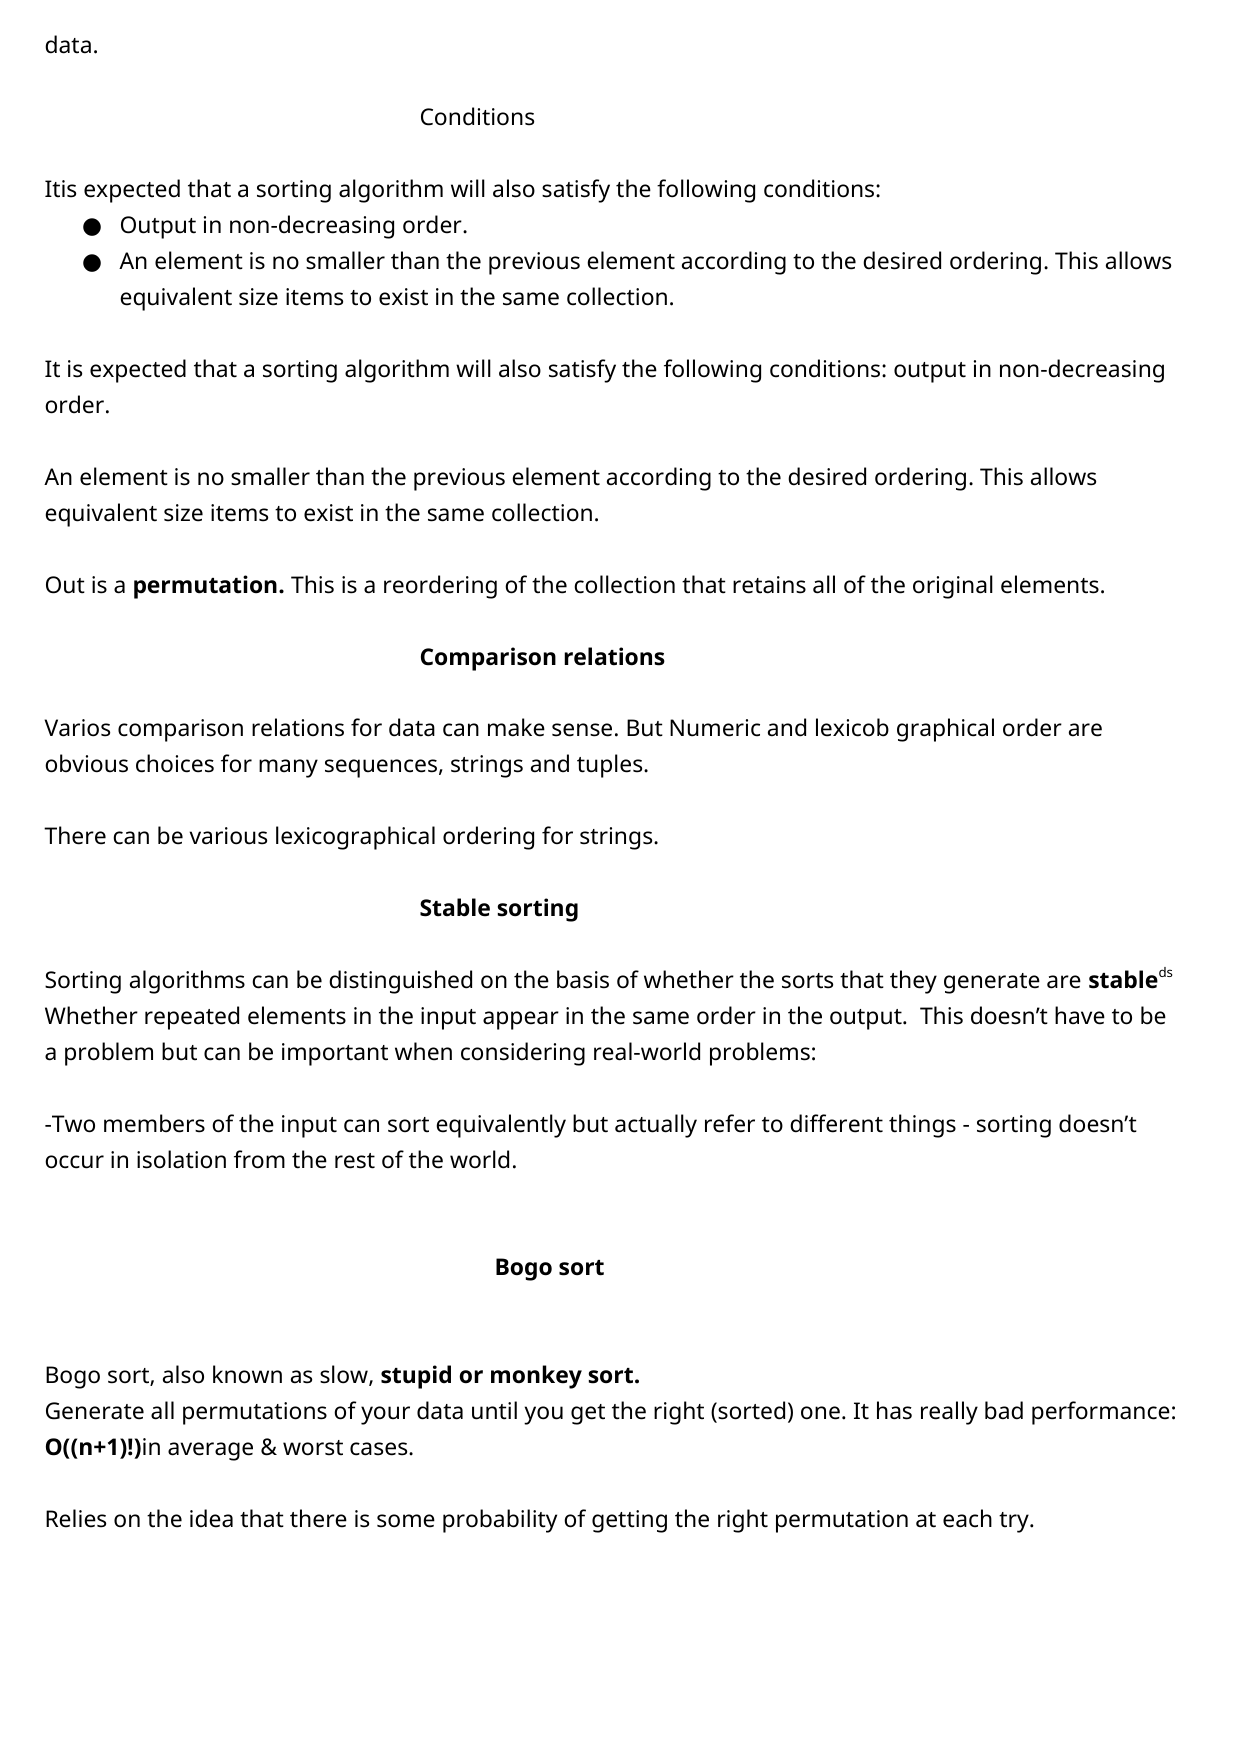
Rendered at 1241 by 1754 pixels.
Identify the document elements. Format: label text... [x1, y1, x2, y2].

text -Two members of the input can sort equivalently but actually refer to different things - sorting doesn’t occur in isolation from the rest of the world. [44, 1108, 1180, 1175]
text Whether repeated elements in the input appear in the same order in the output. This doesn’t have to be a problem but can be important when considering real-world problems: [44, 1000, 1180, 1067]
text Stable sorting [44, 892, 1180, 923]
text Generate all permutations of your data until you get the right (sorted) one. It has really bad performance: O((n+1)!)in average & worst cases. [44, 1395, 1180, 1462]
text Out is a permutation. This is a reordering of the collection that retains all of the original elements. [44, 568, 1180, 600]
list An element is no smaller than the previous element according to the desired ordering. This allows equivalent size items to exist in the same collection. [82, 245, 1180, 312]
list Output in non-decreasing order. [82, 209, 1180, 240]
text It is expected that a sorting algorithm will also satisfy the following conditions: output in non-decreasing order. [44, 353, 1180, 420]
text Conditions [44, 101, 1180, 133]
text data. [44, 29, 1180, 61]
text Itis expected that a sorting algorithm will also satisfy the following conditions: [44, 173, 1180, 204]
text There can be various lexicographical ordering for strings. [44, 820, 1180, 851]
text Comparison relations [44, 640, 1180, 672]
text Relies on the idea that there is some probability of getting the right permutation at each try. [44, 1503, 1180, 1534]
text An element is no smaller than the previous element according to the desired ordering. This allows equivalent size items to exist in the same collection. [44, 461, 1180, 528]
text Varios comparison relations for data can make sense. But Numeric and lexicob graphical order are obvious choices for many sequences, strings and tuples. [44, 712, 1180, 779]
text Bogo sort [44, 1251, 1180, 1283]
text Bogo sort, also known as slow, stupid or monkey sort. [44, 1359, 1180, 1390]
text Sorting algorithms can be distinguished on the basis of whether the sorts that they generate are stableds [44, 964, 1180, 995]
